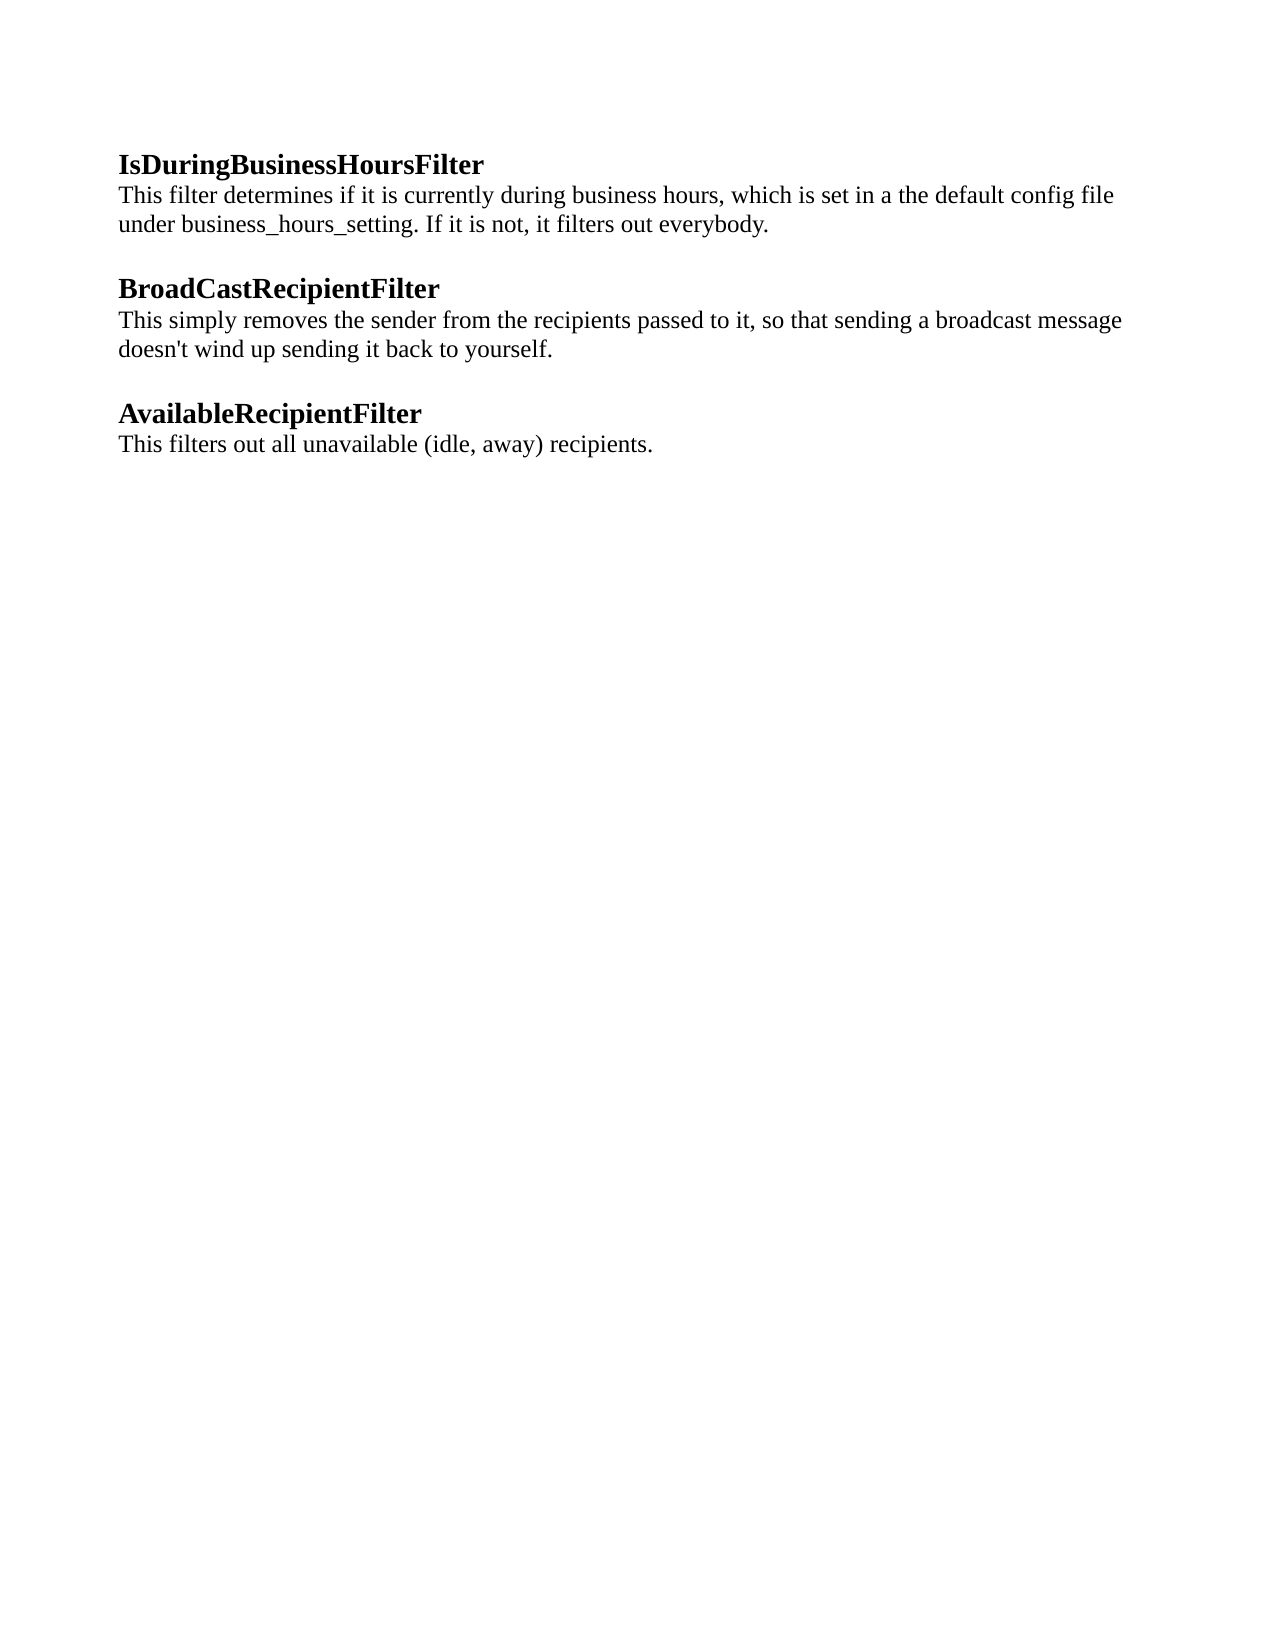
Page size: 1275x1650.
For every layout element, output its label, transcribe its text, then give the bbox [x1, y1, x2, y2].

text BroadCastRecipientFilter [118, 271, 1157, 305]
text This simply removes the sender from the recipients passed to it, so that sending a broadcast message doesn't wind up sending it back to yourself. [118, 305, 1157, 362]
text This filter determines if it is currently during business hours, which is set in a the default config file under business_hours_setting. If it is not, it filters out everybody. [118, 180, 1157, 238]
text IsDuringBusinessHoursFilter [118, 147, 1157, 180]
text This filters out all unavailable (idle, away) recipients. [118, 429, 1157, 458]
text AvailableRecipientFilter [118, 396, 1157, 429]
